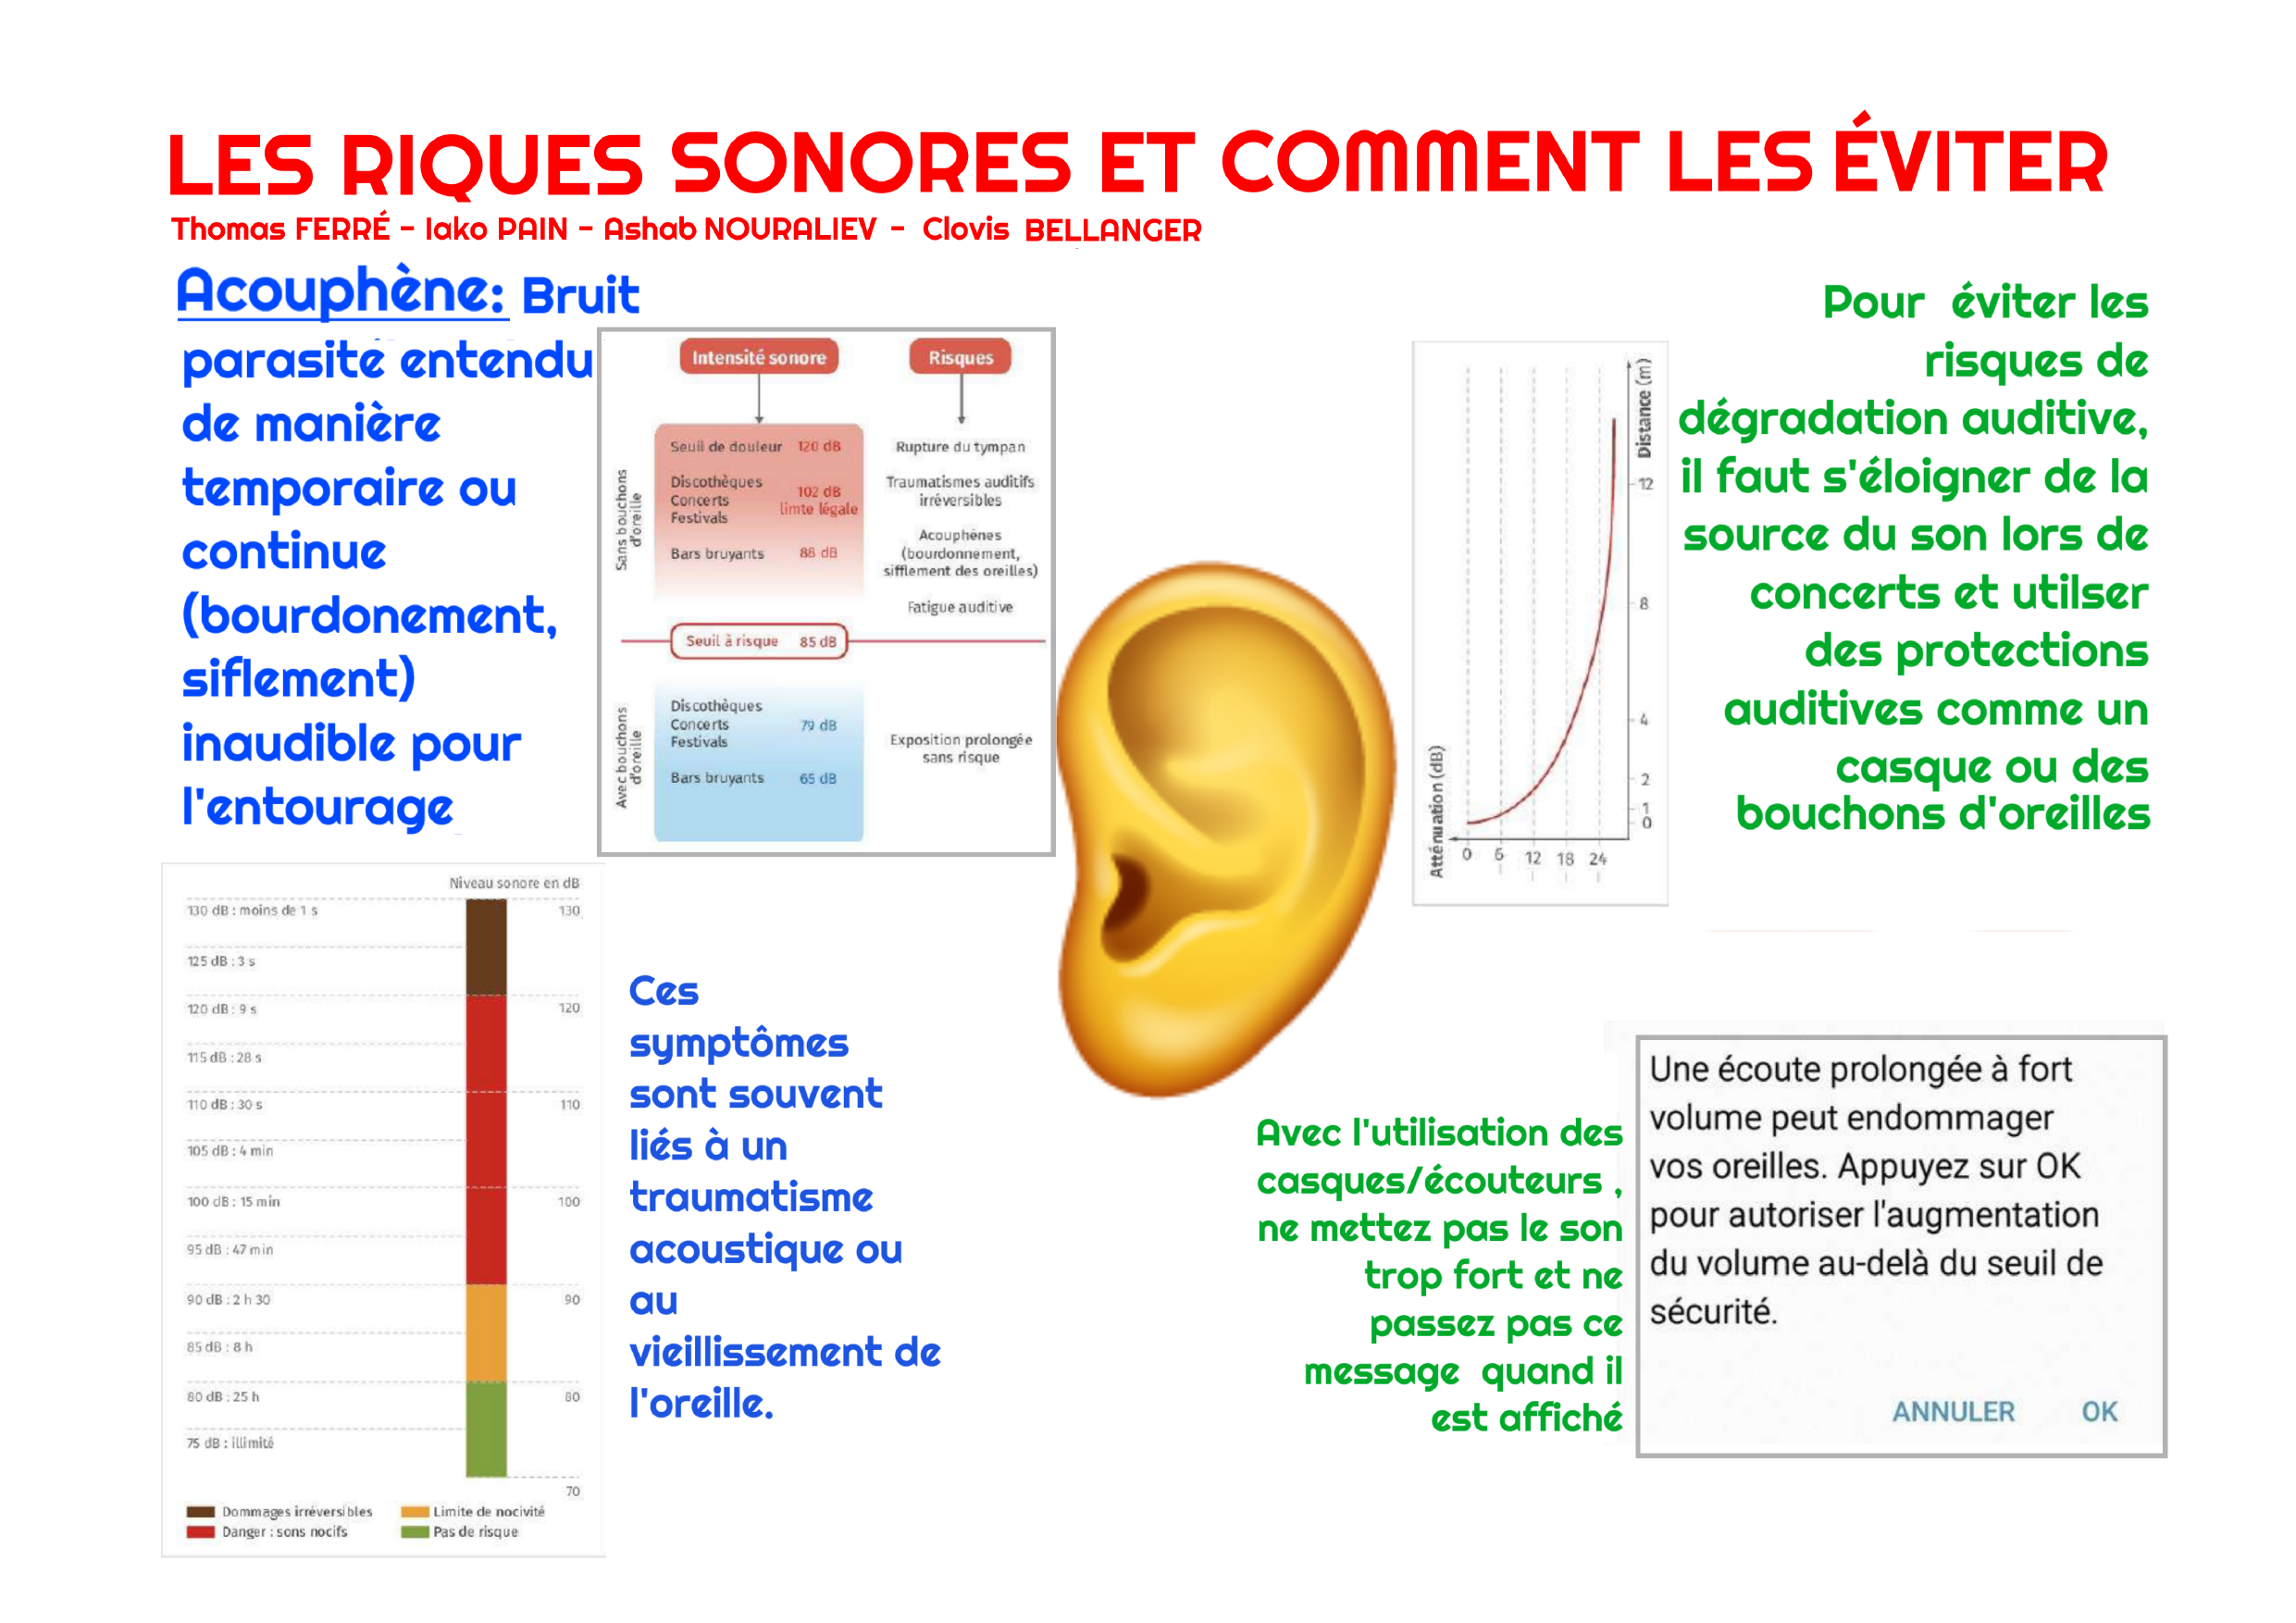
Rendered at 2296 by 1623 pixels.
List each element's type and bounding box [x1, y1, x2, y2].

picture [109, 109, 2187, 1578]
